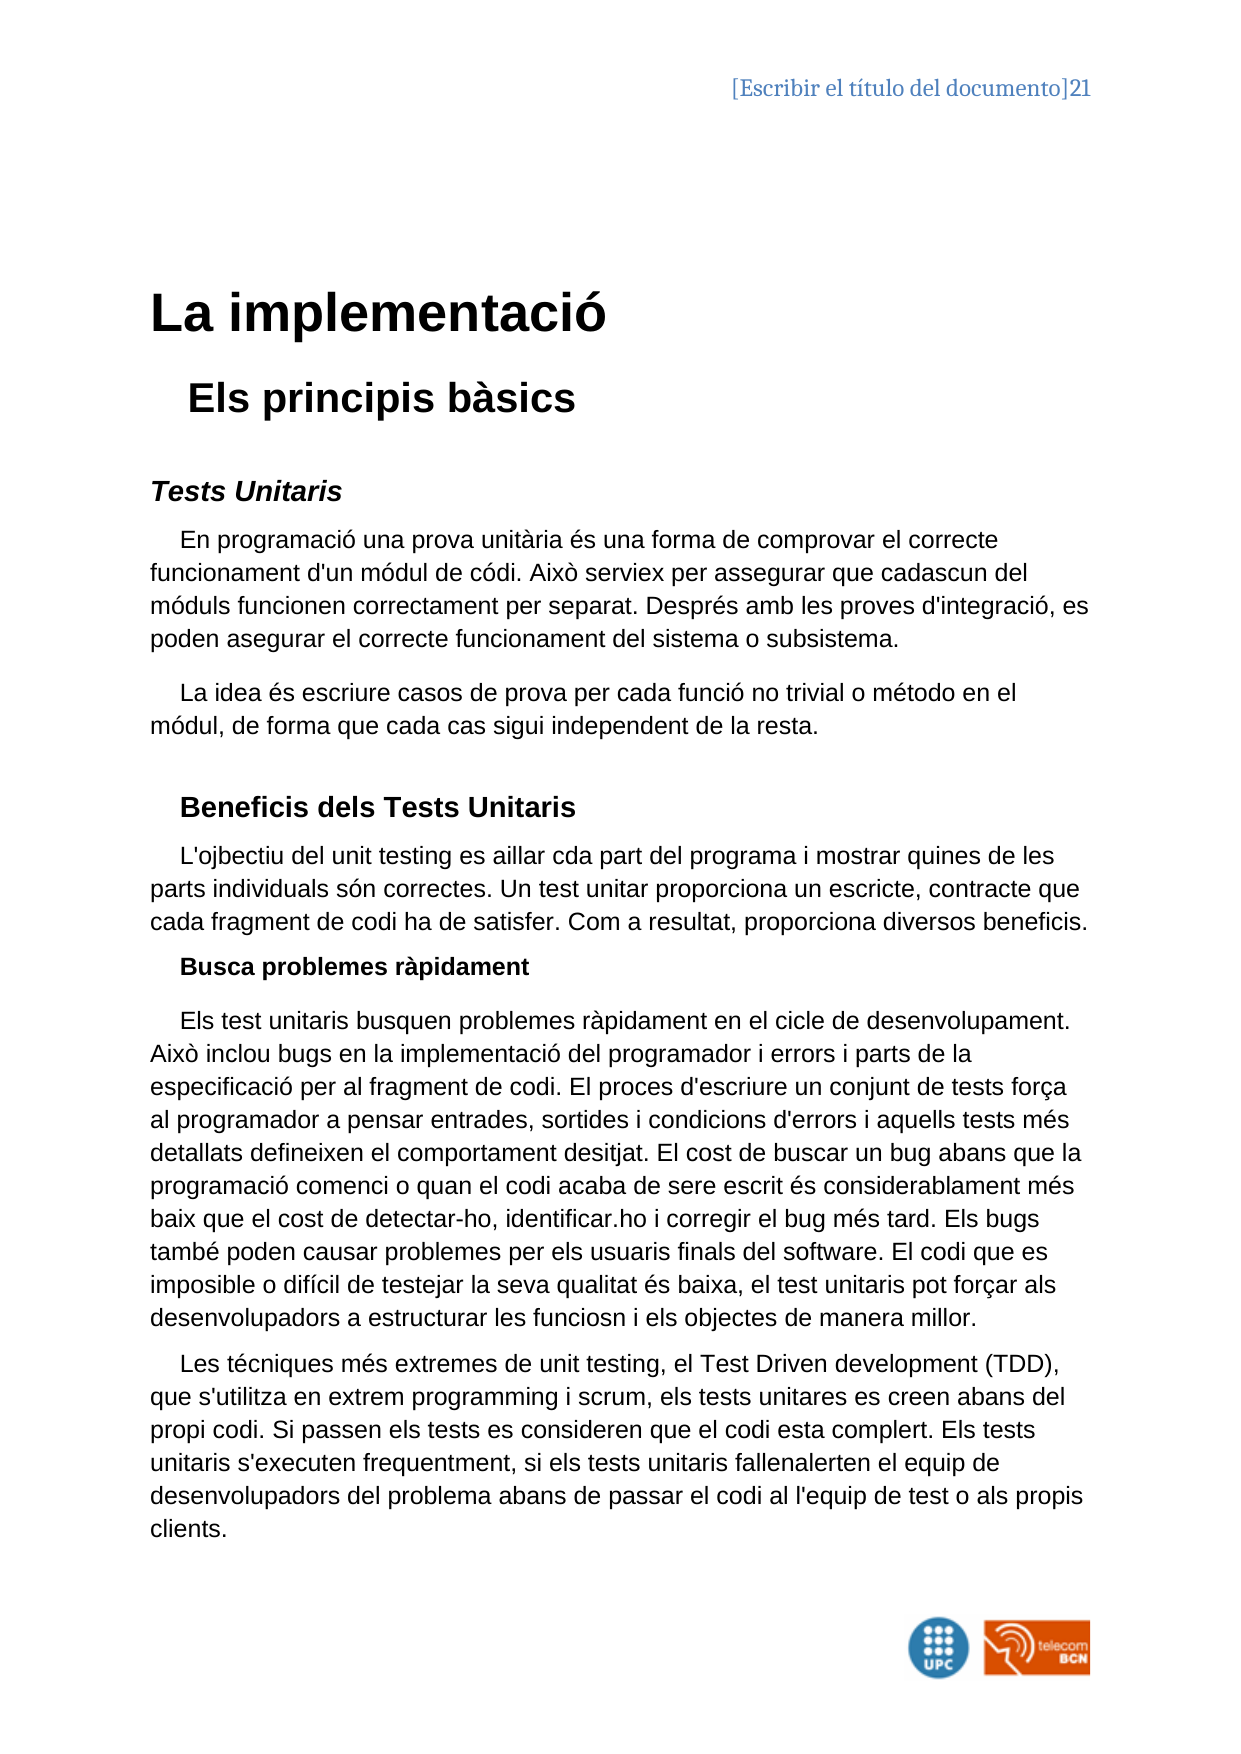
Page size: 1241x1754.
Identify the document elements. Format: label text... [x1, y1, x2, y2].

subtitle La implementació [150, 281, 1090, 343]
text La idea és escriure casos de prova per cada funció no trivial o método en el módul, de forma que cada cas sigui independent de la resta. [150, 678, 1090, 740]
subtitle Els principis bàsics [187, 373, 1090, 421]
text Els test unitaris busquen problemes ràpidament en el cicle de desenvolupament. Això inclou bugs en la implementació del programador i errors i parts de la especificació per al fragment de codi. El proces d'escriure un conjunt de tests força al programador a pensar entrades, sortides i condicions d'errors i aquells tests més detallats defineixen el comportament desitjat. El cost de buscar un bug abans que la programació comenci o quan el codi acaba de sere escrit és considerablament més baix que el cost de detectar-ho, identificar.ho i corregir el bug més tard. Els bugs també poden causar problemes per els usuaris finals del software. El codi que es imposible o difícil de testejar la seva qualitat és baixa, el test unitaris pot forçar als desenvolupadors a estructurar les funciosn i els objectes de manera millor. [150, 1006, 1090, 1332]
subtitle Tests Unitaris [150, 474, 1090, 507]
subtitle Beneficis dels Tests Unitaris [150, 790, 1090, 823]
text En programació una prova unitària és una forma de comprovar el correcte funcionament d'un módul de códi. Això serviex per assegurar que cadascun del móduls funcionen correctament per separat. Després amb les proves d'integració, es poden asegurar el correcte funcionament del sistema o subsistema. [150, 525, 1090, 653]
text Les técniques més extremes de unit testing, el Test Driven development (TDD), que s'utilitza en extrem programming i scrum, els tests unitares es creen abans del propi codi. Si passen els tests es consideren que el codi esta complert. Els tests unitaris s'executen frequentment, si els tests unitaris fallenalerten el equip de desenvolupadors del problema abans de passar el codi al l'equip de test o als propis clients. [150, 1349, 1090, 1543]
picture [904, 1614, 1091, 1681]
text Busca problemes ràpidament [150, 952, 1090, 981]
text L'ojbectiu del unit testing es aillar cda part del programa i mostrar quines de les parts individuals són correctes. Un test unitar proporciona un escricte, contracte que cada fragment de codi ha de satisfer. Com a resultat, proporciona diversos beneficis. [150, 841, 1090, 936]
